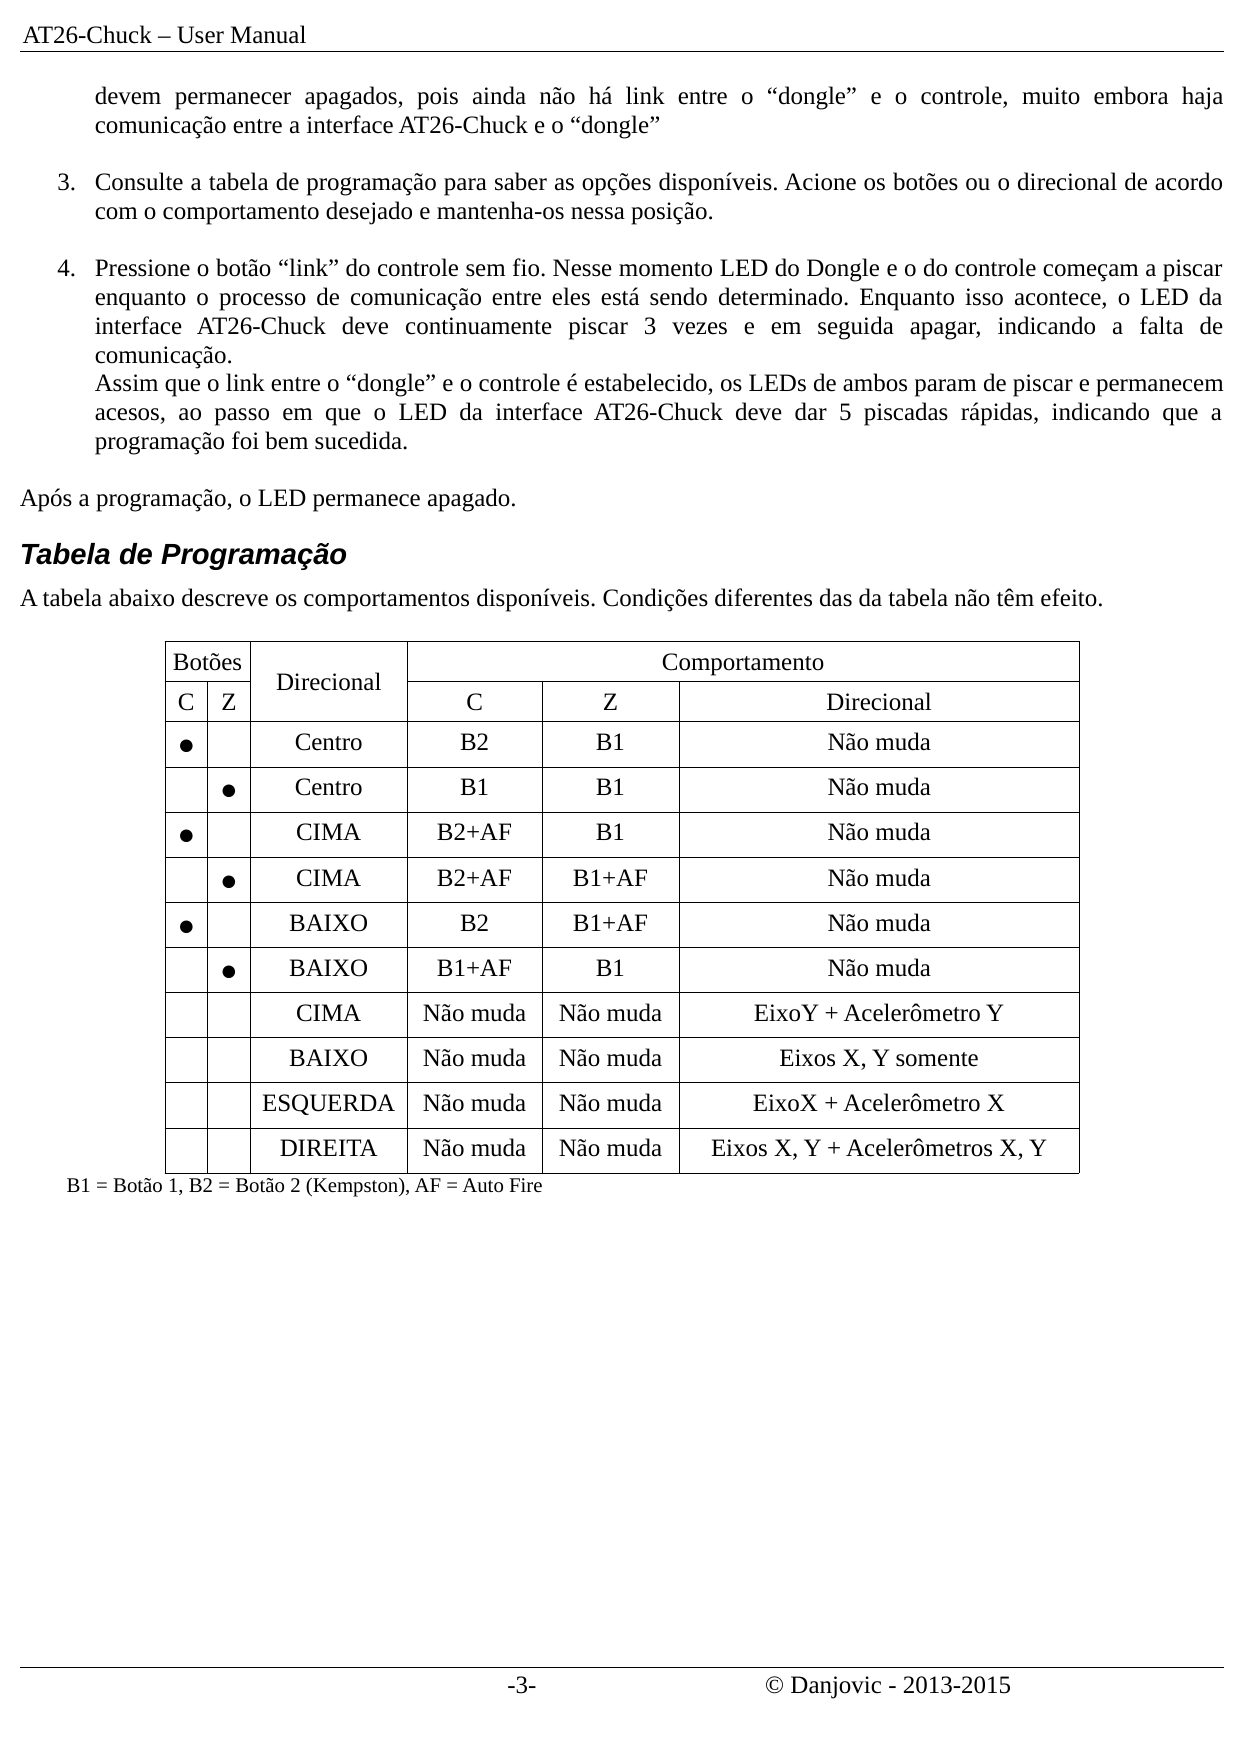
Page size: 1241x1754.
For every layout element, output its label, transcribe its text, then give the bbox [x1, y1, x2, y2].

table_cell B2+AF [408, 813, 542, 857]
table_cell CIMA [251, 858, 407, 902]
table_cell Não muda [408, 1129, 542, 1172]
text B1 = Botão 1, B2 = Botão 2 (Kempston), AF = Auto Fire [19, 1173, 1224, 1197]
table_cell ● [166, 722, 207, 767]
table_cell Não muda [543, 1038, 679, 1082]
table_header Comportamento [408, 642, 1079, 681]
table_cell [166, 1038, 207, 1082]
table_cell B2+AF [408, 858, 542, 902]
table_cell C [408, 682, 542, 721]
table_cell Z [208, 682, 250, 721]
table_cell Direcional [680, 682, 1079, 721]
table_cell ● [166, 813, 207, 857]
table_cell B1 [408, 768, 542, 812]
table_cell EixoY + Acelerômetro Y [680, 993, 1079, 1037]
table_cell ● [208, 948, 250, 992]
table_cell B1 [543, 768, 679, 812]
text Após a programação, o LED permanece apagado. [19, 483, 1224, 512]
table_cell CIMA [251, 813, 407, 857]
table_cell [166, 768, 207, 812]
table_cell [166, 858, 207, 902]
table_cell B2 [408, 903, 542, 947]
table_cell Não muda [680, 768, 1079, 812]
table_cell EixoX + Acelerômetro X [680, 1083, 1079, 1127]
table_cell Não muda [680, 722, 1079, 767]
table_cell B1+AF [543, 903, 679, 947]
table_cell ● [166, 903, 207, 947]
table_cell [208, 1083, 250, 1127]
table_cell [208, 722, 250, 767]
table_cell [208, 813, 250, 857]
table_cell Não muda [543, 1129, 679, 1172]
table_cell ● [208, 768, 250, 812]
table_cell [208, 1129, 250, 1172]
table_cell BAIXO [251, 903, 407, 947]
list Consulte a tabela de programação para saber as opções disponíveis. Acione os botões ou o direcional de acordo com o comportamento desejado e mantenha-os nessa posição. [57, 167, 1224, 225]
table_cell C [166, 682, 207, 721]
table_cell Não muda [680, 813, 1079, 857]
table_cell B1 [543, 722, 679, 767]
table_cell [166, 948, 207, 992]
table_cell ESQUERDA [251, 1083, 407, 1127]
table_cell Centro [251, 722, 407, 767]
table_cell Não muda [680, 903, 1079, 947]
table_cell [208, 903, 250, 947]
list devem permanecer apagados, pois ainda não há link entre o “dongle” e o controle, muito embora haja comunicação entre a interface AT26-Chuck e o “dongle” [57, 81, 1224, 138]
table_cell Não muda [543, 1083, 679, 1127]
table_cell B1 [543, 813, 679, 857]
table_cell Eixos X, Y somente [680, 1038, 1079, 1082]
table_cell Não muda [408, 1083, 542, 1127]
table_header Direcional [251, 642, 407, 721]
table_cell Não muda [680, 858, 1079, 902]
table_cell [208, 1038, 250, 1082]
table_cell Z [543, 682, 679, 721]
table_cell [166, 1129, 207, 1172]
table_cell B1 [543, 948, 679, 992]
table_cell Não muda [408, 993, 542, 1037]
table_cell ● [208, 858, 250, 902]
table_cell B1+AF [408, 948, 542, 992]
list Assim que o link entre o “dongle” e o controle é estabelecido, os LEDs de ambos param de piscar e permanecem acesos, ao passo em que o LED da interface AT26-Chuck deve dar 5 piscadas rápidas, indicando que a programação foi bem sucedida. [57, 368, 1224, 455]
table_cell CIMA [251, 993, 407, 1037]
table_cell B2 [408, 722, 542, 767]
table_cell [208, 993, 250, 1037]
table_cell B1+AF [543, 858, 679, 902]
table_cell BAIXO [251, 948, 407, 992]
table_cell [166, 1083, 207, 1127]
table_cell Centro [251, 768, 407, 812]
table_cell BAIXO [251, 1038, 407, 1082]
table_cell [166, 993, 207, 1037]
table_cell DIREITA [251, 1129, 407, 1172]
table_header Botões [166, 642, 250, 681]
table_cell Eixos X, Y + Acelerômetros X, Y [680, 1129, 1079, 1172]
table_cell Não muda [680, 948, 1079, 992]
text A tabela abaixo descreve os comportamentos disponíveis. Condições diferentes das da tabela não têm efeito. [19, 583, 1224, 612]
table_cell Não muda [408, 1038, 542, 1082]
subtitle Tabela de Programação [19, 537, 1224, 571]
table_cell Não muda [543, 993, 679, 1037]
list Pressione o botão “link” do controle sem fio. Nesse momento LED do Dongle e o do controle começam a piscar enquanto o processo de comunicação entre eles está sendo determinado. Enquanto isso acontece, o LED da interface AT26-Chuck deve continuamente piscar 3 vezes e em seguida apagar, indicando a falta de comunicação. [57, 253, 1224, 368]
